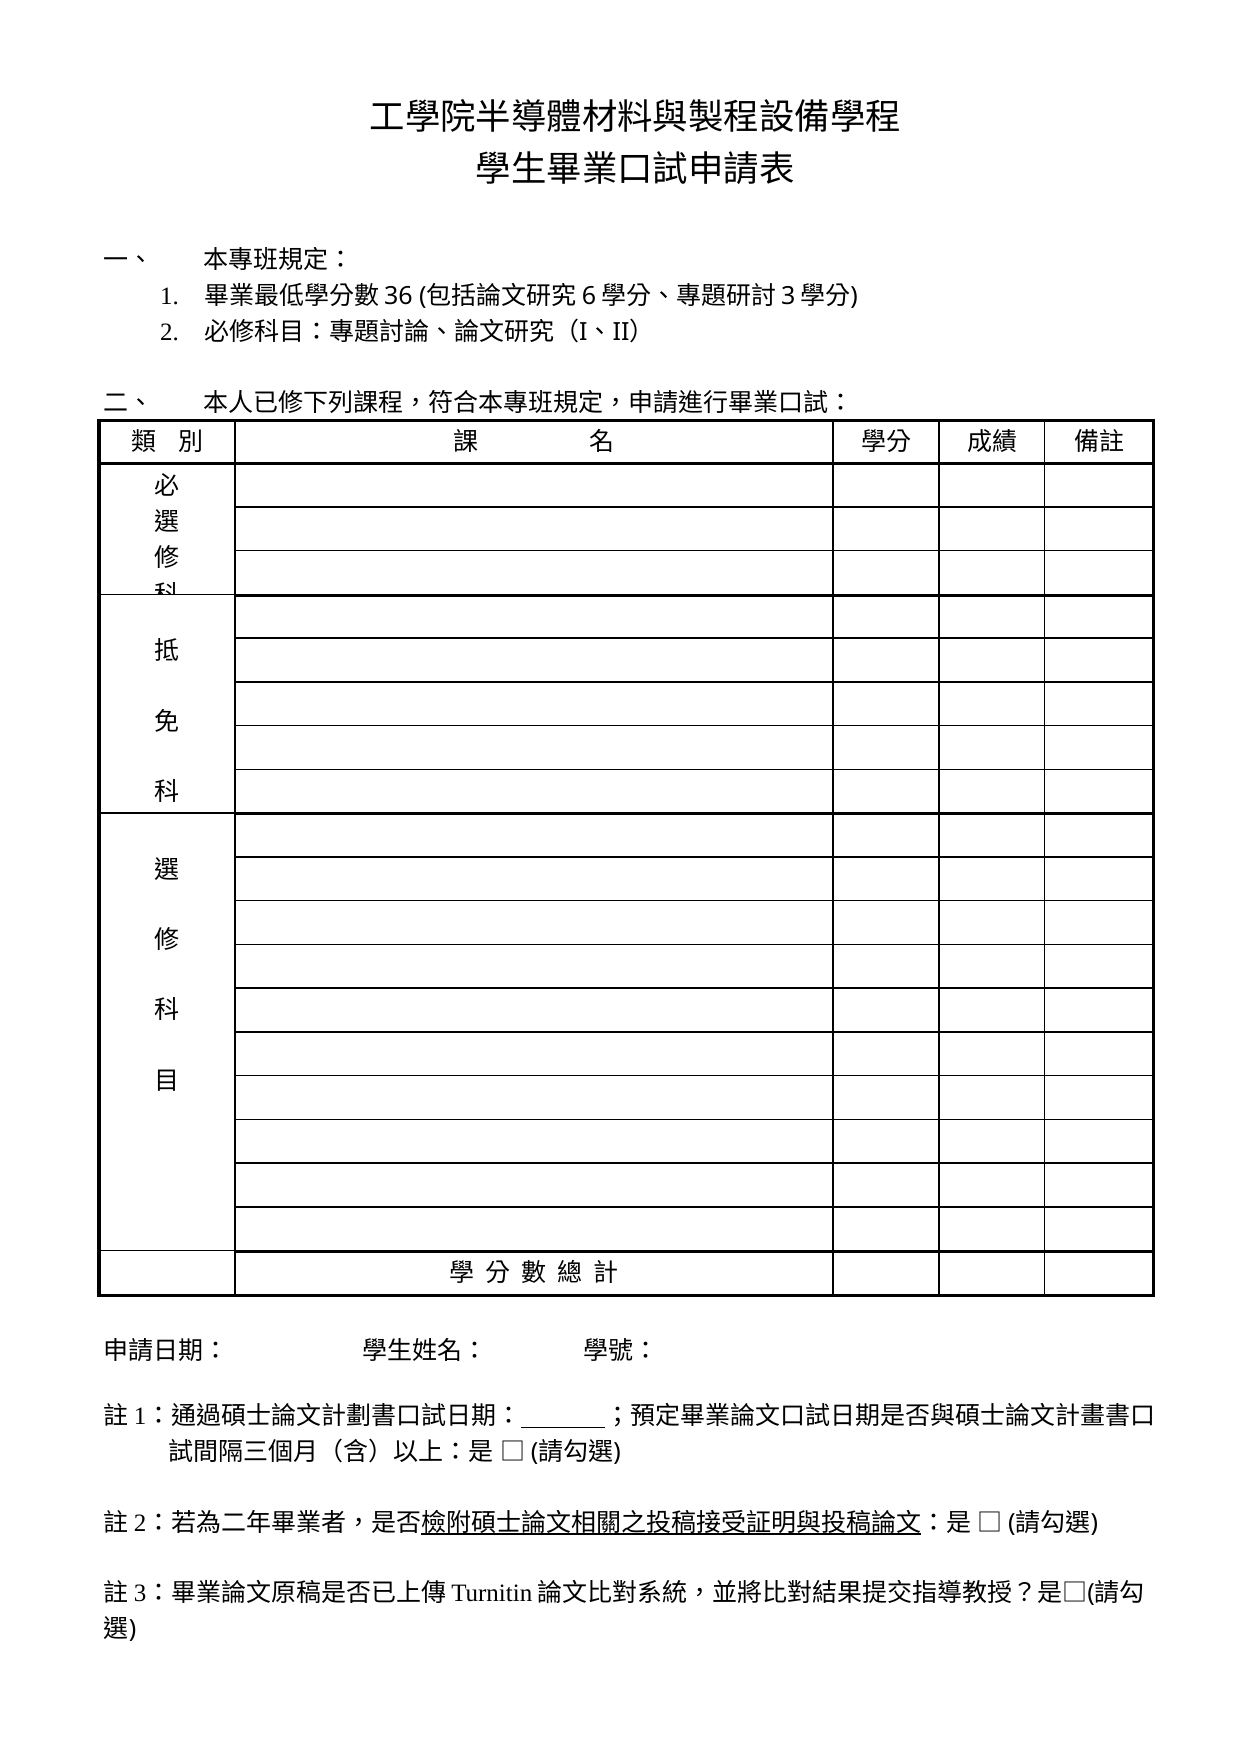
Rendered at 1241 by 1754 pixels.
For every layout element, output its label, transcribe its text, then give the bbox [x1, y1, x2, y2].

table_cell [236, 683, 832, 725]
table_cell [101, 1251, 234, 1293]
table_cell [236, 858, 832, 900]
text 註3：畢業論文原稿是否已上傳Turnitin論文比對系統，並將比對結果提交指導教授？是□(請勾選) [103, 1572, 1167, 1645]
table_cell [236, 1164, 832, 1206]
table_cell [236, 726, 832, 768]
text 申請日期： 學生姓名： 學號： [103, 1331, 1167, 1367]
table_cell [236, 1120, 832, 1162]
list 本人已修下列課程，符合本專班規定，申請進行畢業口試： [103, 382, 1167, 418]
table_cell [1045, 815, 1152, 856]
text 註2：若為二年畢業者，是否檢附碩士論文相關之投稿接受証明與投稿論文：是 □ (請勾選) [103, 1502, 1167, 1538]
table_cell [1045, 945, 1152, 987]
table_cell [236, 770, 832, 812]
list 本專班規定： [103, 239, 1167, 276]
table_header 類 別 [101, 422, 234, 462]
table_cell [1045, 1253, 1152, 1293]
table_header 課 名 [236, 422, 832, 462]
table_cell [1045, 683, 1152, 725]
text 學生畢業口試申請表 [103, 140, 1167, 191]
table_cell 必 選 修 科 目 [101, 465, 234, 593]
table_cell [1045, 1076, 1152, 1118]
table_cell [834, 815, 938, 856]
table_header 學分 [834, 422, 938, 462]
table_cell [1045, 639, 1152, 681]
table_cell 抵 免 科 目 [101, 595, 234, 812]
table_cell [834, 1120, 938, 1162]
table_cell [236, 901, 832, 943]
table_cell [236, 815, 832, 856]
table_cell [834, 639, 938, 681]
table_cell [834, 1208, 938, 1250]
table_cell [834, 989, 938, 1031]
table_cell [834, 726, 938, 768]
table_cell [834, 858, 938, 900]
table_cell [940, 858, 1044, 900]
table_cell [1045, 989, 1152, 1031]
table_cell [236, 551, 832, 593]
table_cell [1045, 901, 1152, 943]
table_cell [834, 1253, 938, 1293]
table_cell 選 修 科 目 [101, 814, 234, 1250]
table_cell [834, 1164, 938, 1206]
text 註1：通過碩士論文計劃書口試日期： ；預定畢業論文口試日期是否與碩士論文計畫書口試間隔三個月（含）以上：是 □ (請勾選) [103, 1396, 1167, 1468]
table_cell [940, 1164, 1044, 1206]
table_cell 學 分 數 總 計 [236, 1253, 832, 1293]
table_cell [940, 726, 1044, 768]
table_cell [1045, 1164, 1152, 1206]
table_cell [940, 465, 1044, 506]
table_cell [236, 508, 832, 550]
table_header 備註 [1045, 422, 1152, 462]
table_cell [940, 597, 1044, 637]
table_cell [834, 508, 938, 550]
list 必修科目：專題討論、論文研究（I、II） [160, 312, 1167, 348]
table_cell [940, 1208, 1044, 1250]
table_cell [940, 815, 1044, 856]
text 工學院半導體材料與製程設備學程 [103, 89, 1167, 140]
table_cell [940, 551, 1044, 593]
table_cell [236, 597, 832, 637]
table_cell [834, 683, 938, 725]
table_cell [834, 465, 938, 506]
table_cell [1045, 1120, 1152, 1162]
list 畢業最低學分數36 (包括論文研究6學分、專題研討3學分) [160, 276, 1167, 312]
table_cell [236, 1208, 832, 1250]
table_cell [940, 683, 1044, 725]
table_cell [236, 945, 832, 987]
table_cell [940, 989, 1044, 1031]
table_cell [940, 1253, 1044, 1293]
table_cell [236, 1033, 832, 1075]
table_cell [940, 901, 1044, 943]
table_cell [940, 770, 1044, 812]
table_cell [834, 1033, 938, 1075]
table_cell [1045, 551, 1152, 593]
table_cell [1045, 1208, 1152, 1250]
table_cell [1045, 465, 1152, 506]
table_cell [236, 1076, 832, 1118]
table_cell [1045, 726, 1152, 768]
table_cell [236, 465, 832, 506]
table_cell [834, 945, 938, 987]
table_cell [834, 597, 938, 637]
table_cell [834, 551, 938, 593]
table_cell [834, 1076, 938, 1118]
table_cell [940, 639, 1044, 681]
table_cell [1045, 508, 1152, 550]
table_cell [236, 989, 832, 1031]
table_cell [1045, 858, 1152, 900]
table_cell [834, 901, 938, 943]
table_cell [940, 508, 1044, 550]
table_cell [940, 945, 1044, 987]
table_cell [236, 639, 832, 681]
table_cell [940, 1120, 1044, 1162]
table_header 成績 [940, 422, 1044, 462]
table_cell [1045, 597, 1152, 637]
table_cell [834, 770, 938, 812]
table_cell [940, 1076, 1044, 1118]
table_cell [940, 1033, 1044, 1075]
table_cell [1045, 1033, 1152, 1075]
table_cell [1045, 770, 1152, 812]
